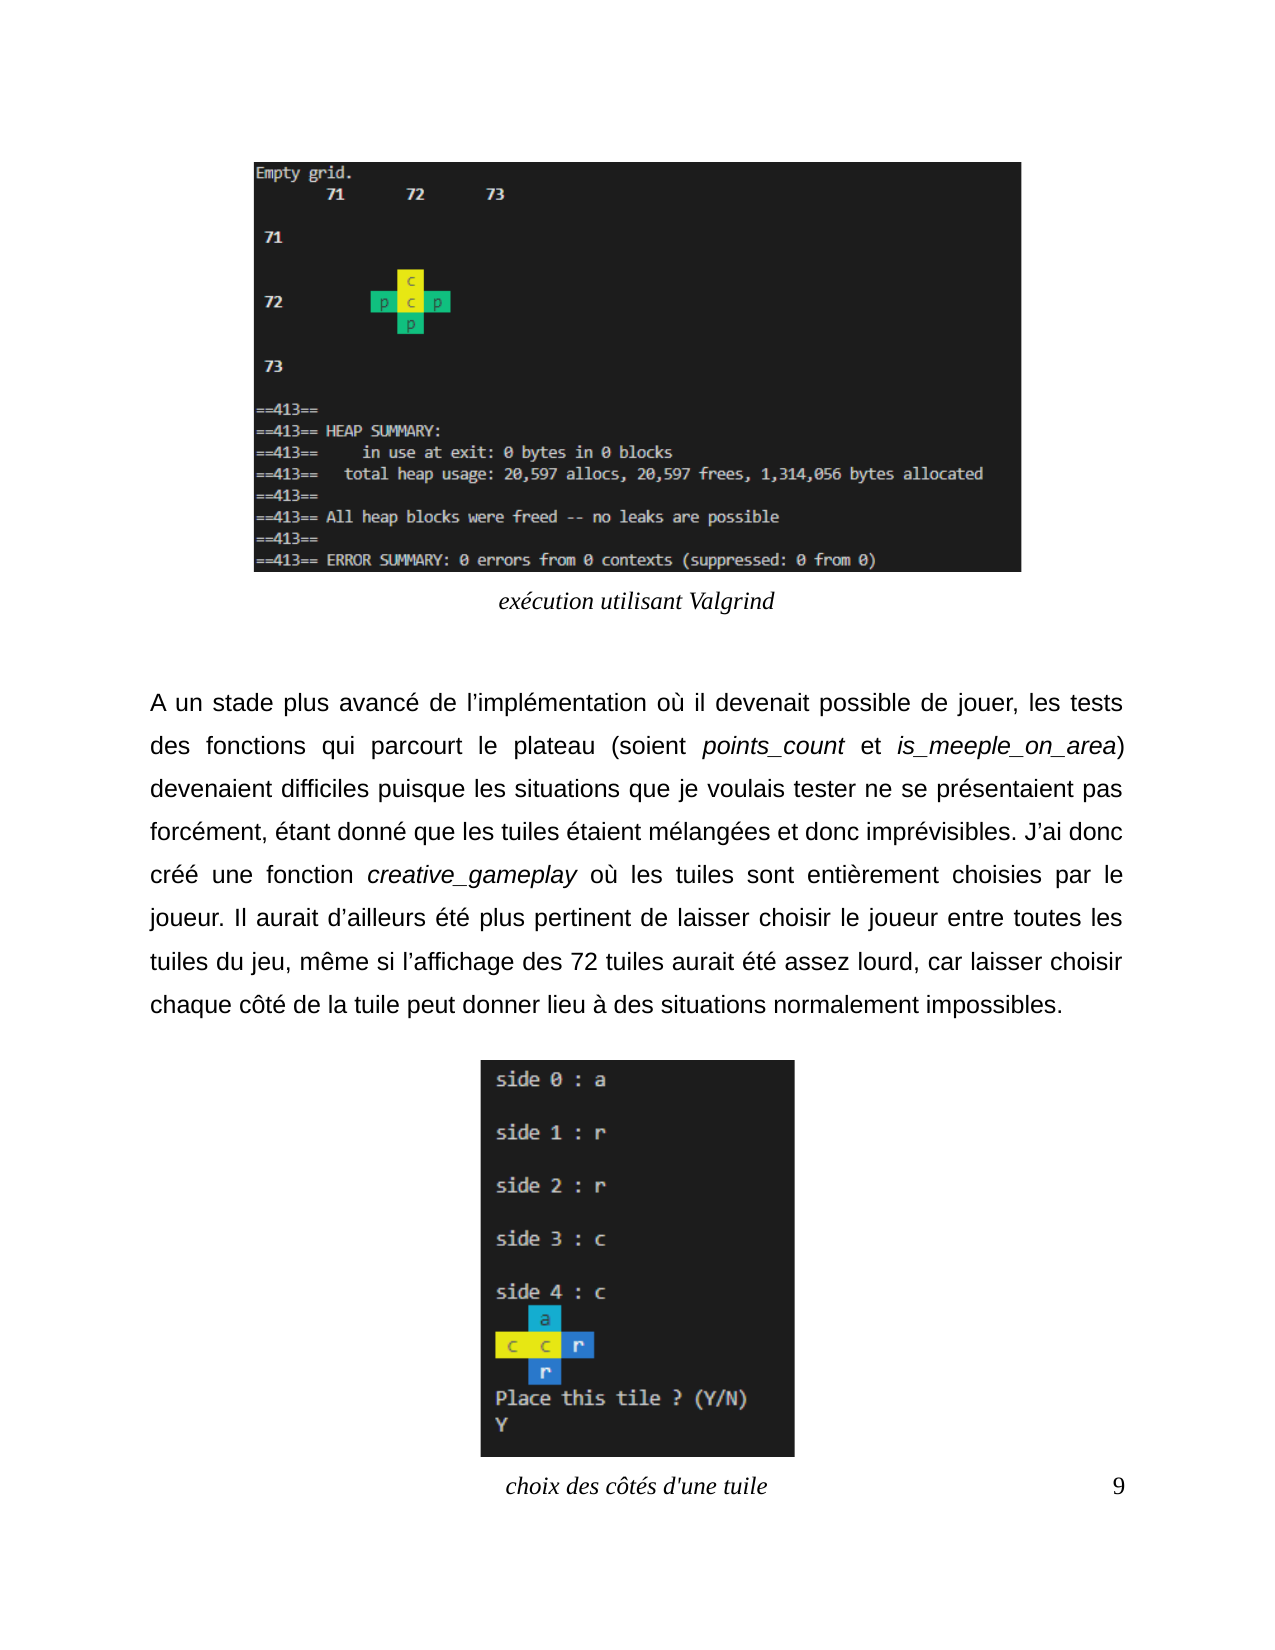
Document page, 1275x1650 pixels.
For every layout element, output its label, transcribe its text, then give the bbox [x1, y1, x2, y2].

picture [253, 162, 1022, 572]
picture [480, 1060, 795, 1457]
text A un stade plus avancé de l’implémentation où il devenait possible de jouer, les tests des fonctions qui parcourt le plateau (soient points_count et is_meeple_on_area) devenaient difficiles puisque les situations que je voulais tester ne se présentaient pas forcément, étant donné que les tuiles étaient mélangées et donc imprévisibles. J’ai donc créé une fonction creative_gameplay où les tuiles sont entièrement choisies par le joueur. Il aurait d’ailleurs été plus pertinent de laisser choisir le joueur entre toutes les tuiles du jeu, même si l’affichage des 72 tuiles aurait été assez lourd, car laisser choisir chaque côté de la tuile peut donner lieu à des situations normalement impossibles. [150, 688, 1125, 1018]
text choix des côtés d'une tuile [481, 1457, 794, 1500]
text exécution utilisant Valgrind [201, 162, 1074, 615]
